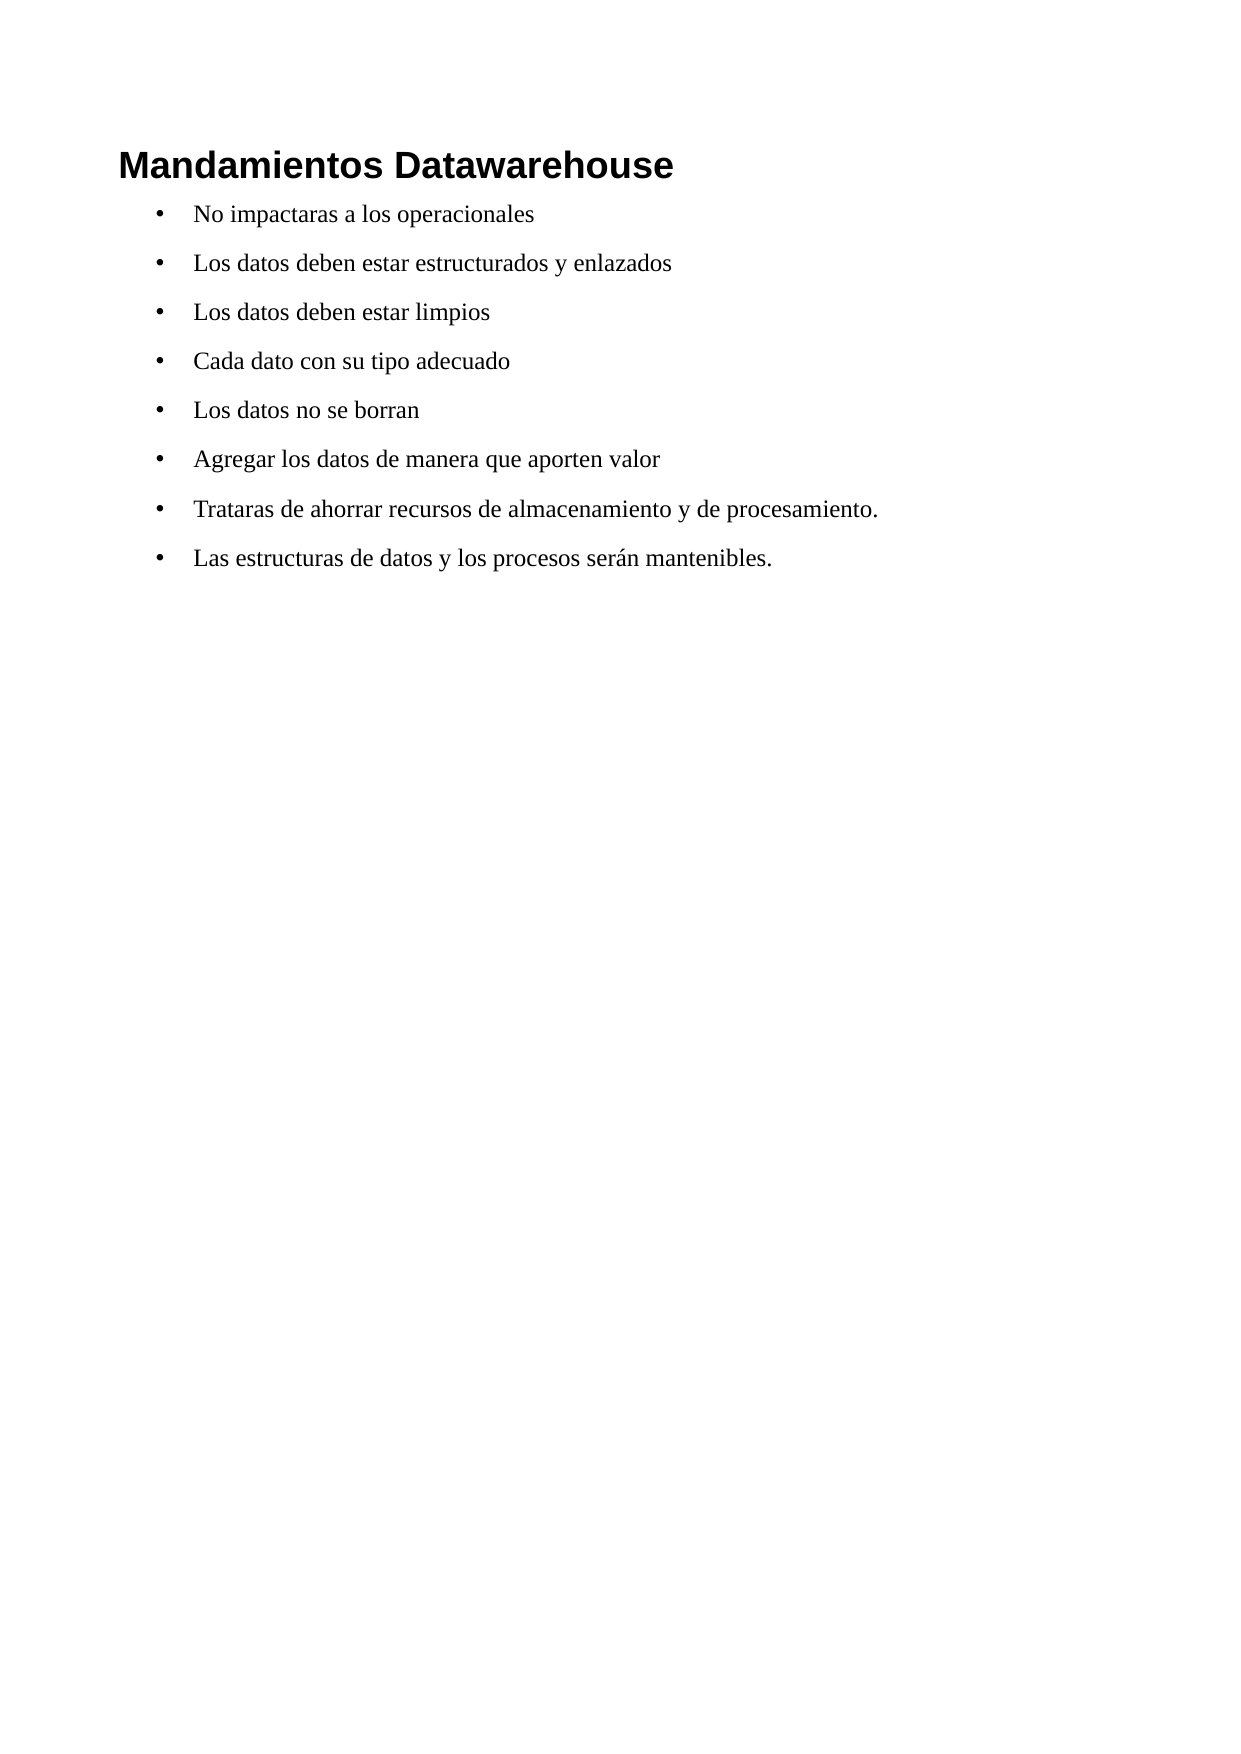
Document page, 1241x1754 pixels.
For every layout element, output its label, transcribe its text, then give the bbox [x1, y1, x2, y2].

list Los datos deben estar limpios [156, 297, 1122, 326]
list No impactaras a los operacionales [156, 199, 1122, 228]
list Las estructuras de datos y los procesos serán mantenibles. [156, 543, 1122, 571]
list Cada dato con su tipo adecuado [156, 346, 1122, 375]
subtitle Mandamientos Datawarehouse [118, 143, 1122, 187]
list Trataras de ahorrar recursos de almacenamiento y de procesamiento. [156, 494, 1122, 522]
list Los datos deben estar estructurados y enlazados [156, 248, 1122, 277]
list Los datos no se borran [156, 396, 1122, 424]
list Agregar los datos de manera que aporten valor [156, 444, 1122, 473]
